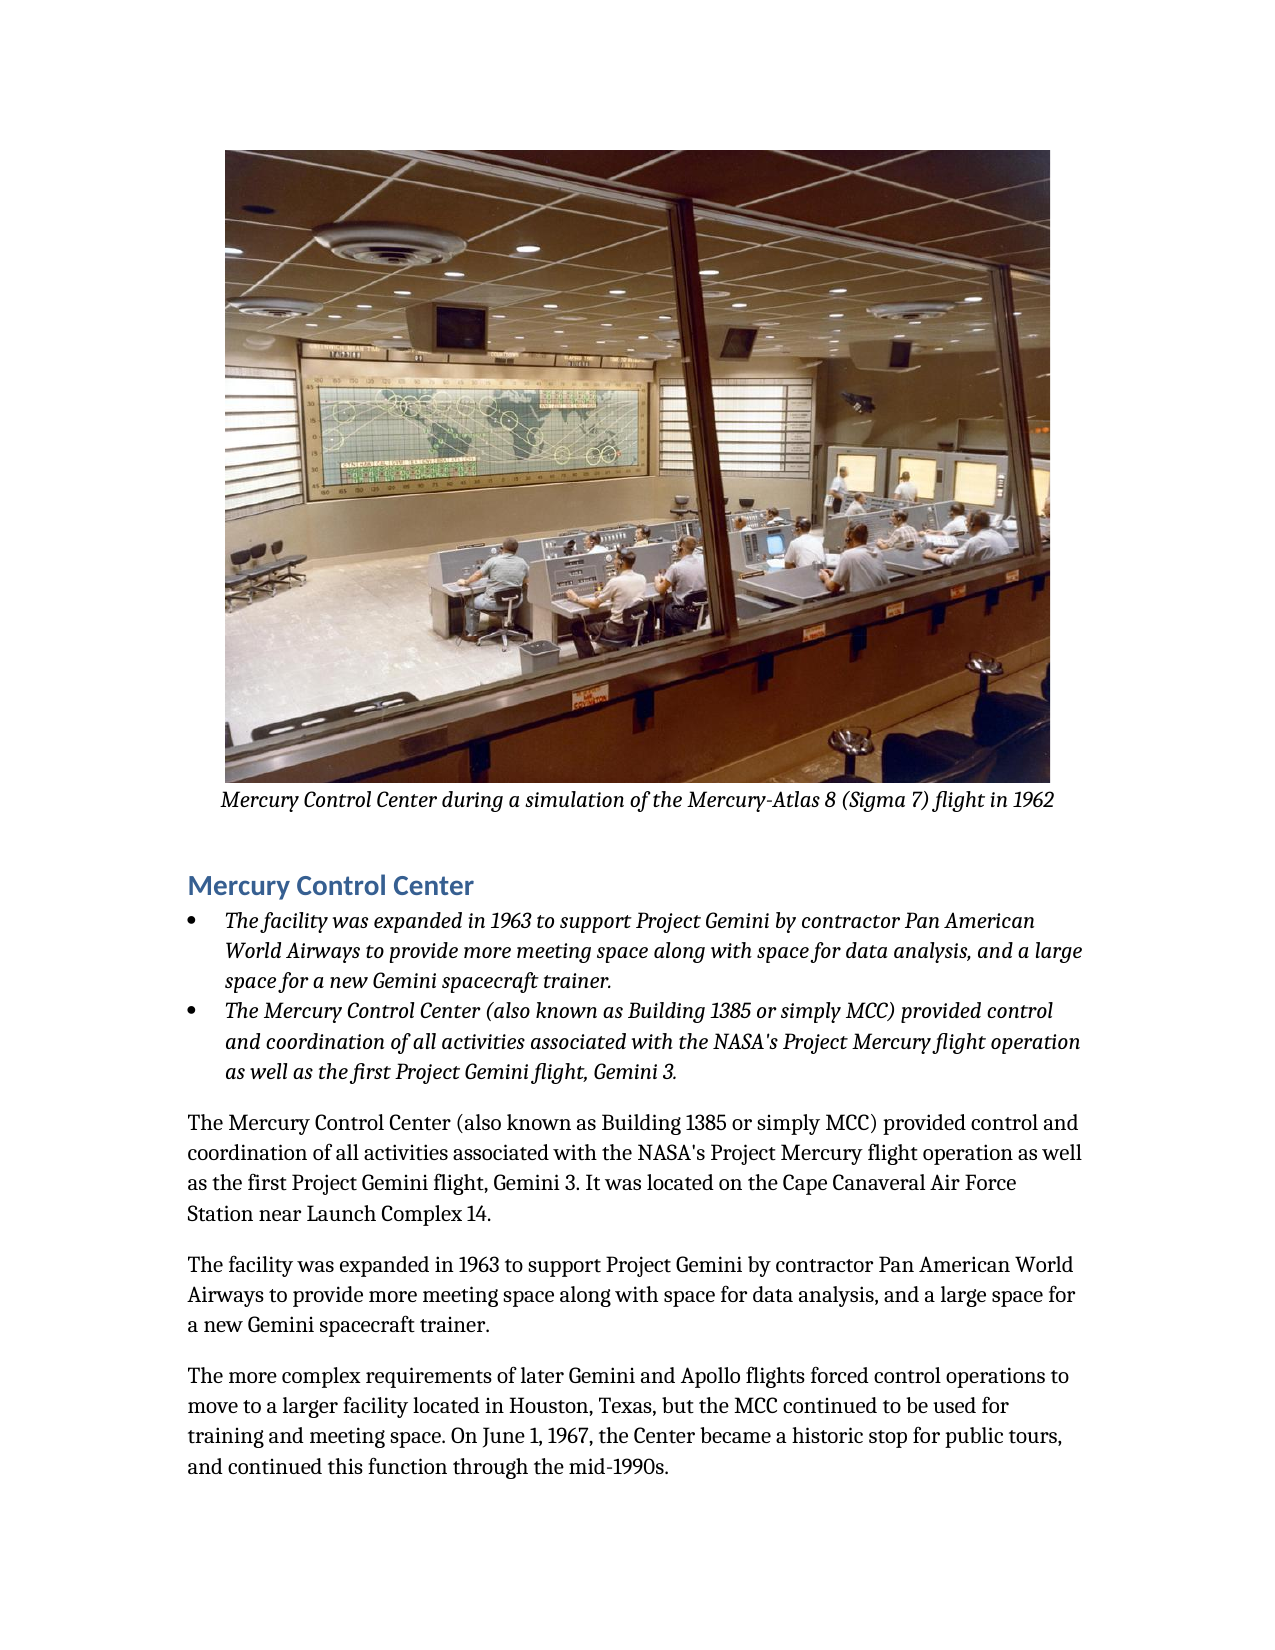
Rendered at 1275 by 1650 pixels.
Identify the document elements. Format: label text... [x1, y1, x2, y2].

list The facility was expanded in 1963 to support Project Gemini by contractor Pan American World Airways to provide more meeting space along with space for data analysis, and a large space for a new Gemini spacecraft trainer. [187, 908, 1087, 994]
text The more complex requirements of later Gemini and Apollo flights forced control operations to move to a larger facility located in Houston, Texas, but the MCC continued to be used for training and meeting space. On June 1, 1967, the Center became a historic stop for public tours, and continued this function through the mid-1990s. [187, 1363, 1087, 1480]
text The Mercury Control Center (also known as Building 1385 or simply MCC) provided control and coordination of all activities associated with the NASA's Project Mercury flight operation as well as the first Project Gemini flight, Gemini 3. It was located on the Cape Canaveral Air Force Station near Launch Complex 14. [187, 1110, 1087, 1227]
text Mercury Control Center during a simulation of the Mercury-Atlas 8 (Sigma 7) flight in 1962 [187, 150, 1087, 813]
list The Mercury Control Center (also known as Building 1385 or simply MCC) provided control and coordination of all activities associated with the NASA's Project Mercury flight operation as well as the first Project Gemini flight, Gemini 3. [187, 998, 1087, 1085]
text The facility was expanded in 1963 to support Project Gemini by contractor Pan American World Airways to provide more meeting space along with space for data analysis, and a large space for a new Gemini spacecraft trainer. [187, 1251, 1087, 1338]
picture [225, 150, 1050, 783]
subtitle Mercury Control Center [187, 867, 1087, 902]
